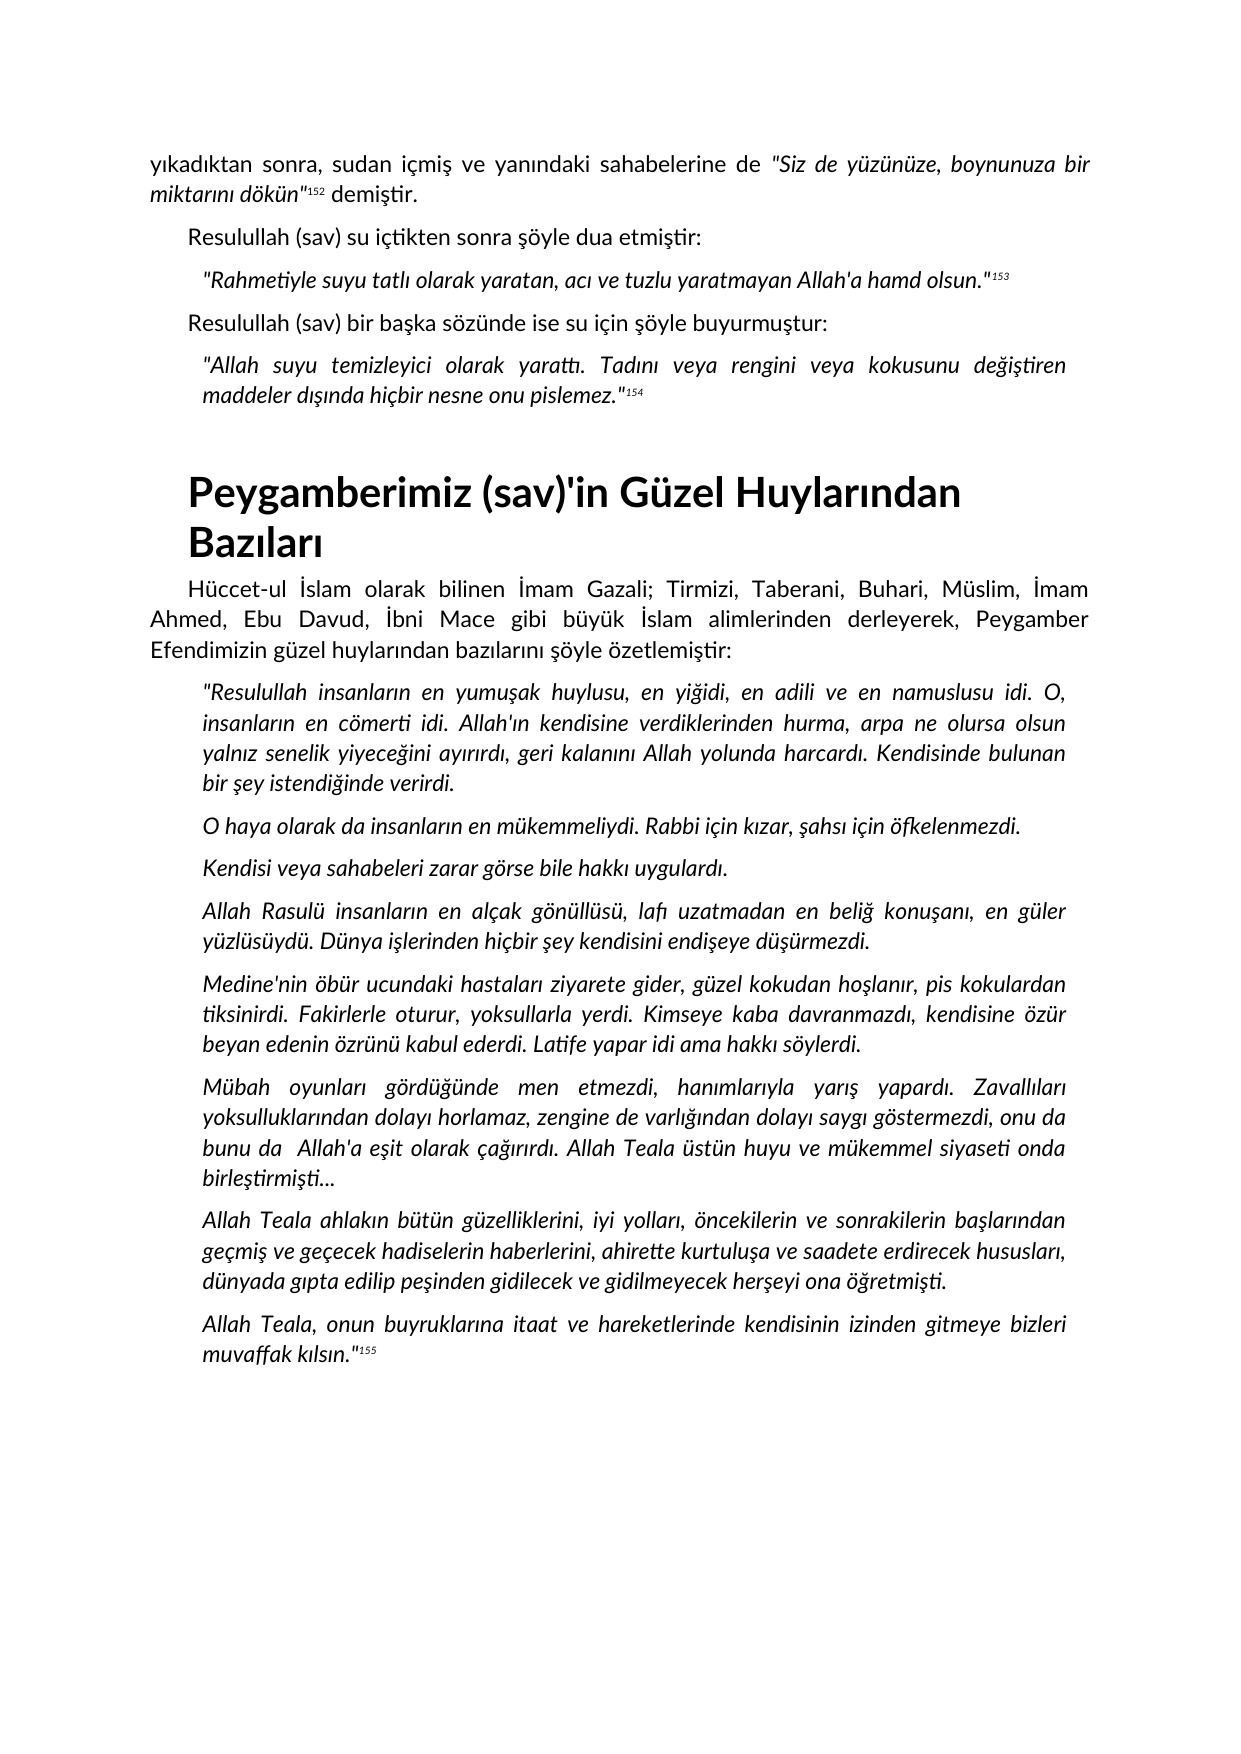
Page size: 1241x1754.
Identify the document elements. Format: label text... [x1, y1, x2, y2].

subtitle Peygamberimiz (sav)'in Güzel Huylarından Bazıları [187, 467, 1090, 567]
text Hüccet-ul İslam olarak bilinen İmam Gazali; Tirmizi, Taberani, Buhari, Müslim, İmam Ahmed, Ebu Davud, İbni Mace gibi büyük İslam alimlerinden derleyerek, Peygamber Efendimizin güzel huylarından bazılarını şöyle özetlemiştir: [150, 575, 1090, 663]
text "Resulullah insanların en yumuşak huylusu, en yiğidi, en adili ve en namuslusu idi. O, insanların en cömerti idi. Allah'ın kendisine verdiklerinden hurma, arpa ne olursa olsun yalnız senelik yiyeceğini ayırırdı, geri kalanını Allah yolunda harcardı. Kendisinde bulunan bir şey istendiğinde verirdi. [202, 678, 1068, 796]
text Mübah oyunları gördüğünde men etmezdi, hanımlarıyla yarış yapardı. Zavallıları yoksulluklarından dolayı horlamaz, zengine de varlığından dolayı saygı göstermezdi, onu da bunu da Allah'a eşit olarak çağırırdı. Allah Teala üstün huyu ve mükemmel siyaseti onda birleştirmişti... [202, 1073, 1068, 1191]
text Resulullah (sav) su içtikten sonra şöyle dua etmiştir: [150, 223, 1090, 250]
text Medine'nin öbür ucundaki hastaları ziyarete gider, güzel kokudan hoşlanır, pis kokulardan tiksinirdi. Fakirlerle oturur, yoksullarla yerdi. Kimseye kaba davranmazdı, kendisine özür beyan edenin özrünü kabul ederdi. Latife yapar idi ama hakkı söylerdi. [202, 970, 1068, 1058]
text Allah Teala ahlakın bütün güzelliklerini, iyi yolları, öncekilerin ve sonrakilerin başlarından geçmiş ve geçecek hadiselerin haberlerini, ahirette kurtuluşa ve saadete erdirecek hususları, dünyada gıpta edilip peşinden gidilecek ve gidilmeyecek herşeyi ona öğretmişti. [202, 1206, 1068, 1294]
text Resulullah (sav) bir başka sözünde ise su için şöyle buyurmuştur: [150, 308, 1090, 336]
text yıkadıktan sonra, sudan içmiş ve yanındaki sahabelerine de "Siz de yüzünüze, boynunuza bir miktarını dökün"152 demiştir. [150, 150, 1090, 208]
text "Rahmetiyle suyu tatlı olarak yaratan, acı ve tuzlu yaratmayan Allah'a hamd olsun."153 [202, 266, 1068, 293]
text O haya olarak da insanların en mükemmeliydi. Rabbi için kızar, şahsı için öfkelenmezdi. [202, 811, 1068, 839]
text Allah Teala, onun buyruklarına itaat ve hareketlerinde kendisinin izinden gitmeye bizleri muvaffak kılsın."155 [202, 1309, 1068, 1367]
text Allah Rasulü insanların en alçak gönüllüsü, lafı uzatmadan en beliğ konuşanı, en güler yüzlüsüydü. Dünya işlerinden hiçbir şey kendisini endişeye düşürmezdi. [202, 897, 1068, 954]
text Kendisi veya sahabeleri zarar görse bile hakkı uygulardı. [202, 854, 1068, 882]
text "Allah suyu temizleyici olarak yarattı. Tadını veya rengini veya kokusunu değiştiren maddeler dışında hiçbir nesne onu pislemez."154 [202, 351, 1068, 409]
